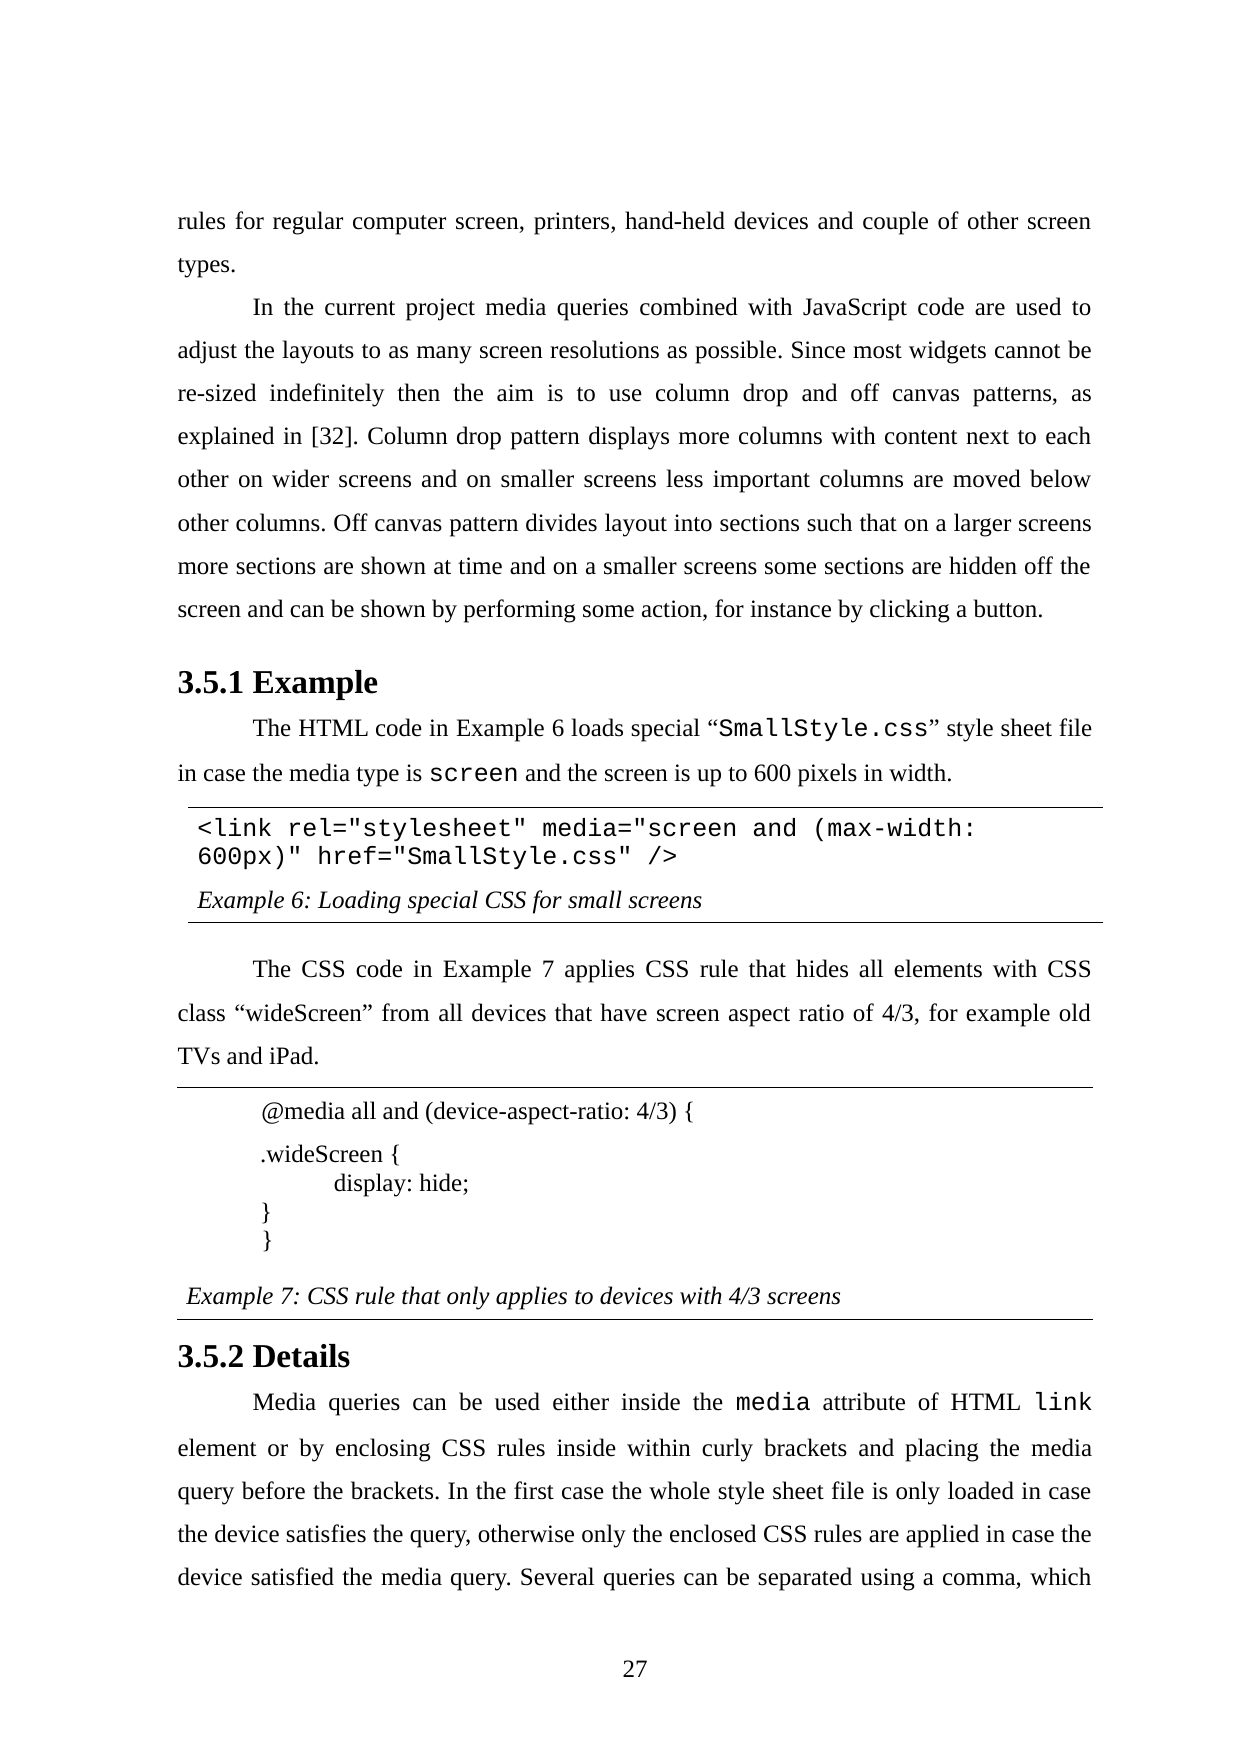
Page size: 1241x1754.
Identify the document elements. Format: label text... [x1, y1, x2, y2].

text rules for regular computer screen, printers, hand-held devices and couple of other screen types. [177, 206, 1093, 278]
text display: hide; [186, 1168, 1084, 1197]
text } [186, 1226, 1084, 1254]
text Example 6: Loading special CSS for small screens [197, 885, 1095, 913]
text In the current project media queries combined with JavaScript code are used to adjust the layouts to as many screen resolutions as possible. Since most widgets cannot be re-sized indefinitely then the aim is to use column drop and off canvas patterns, as explained in [32]. Column drop pattern displays more columns with content next to each other on wider screens and on smaller screens less important columns are moved below other columns. Off canvas pattern divides layout into sections such that on a larger screens more sections are shown at time and on a smaller screens some sections are hidden off the screen and can be shown by performing some action, for instance by clicking a button. [177, 292, 1093, 623]
text Media queries can be used either inside the media attribute of HTML link element or by enclosing CSS rules inside within curly brackets and placing the media query before the brackets. In the first case the whole style sheet file is only loaded in case the device satisfies the query, otherwise only the enclosed CSS rules are applied in case the device satisfied the media query. Several queries can be separated using a comma, which [177, 1387, 1093, 1591]
subtitle Example [177, 662, 1093, 700]
text } [186, 1197, 1084, 1226]
text <link rel="stylesheet" media="screen and (max-width: 600px)" href="SmallStyle.css" /> [197, 816, 1095, 872]
text @media all and (device-aspect-ratio: 4/3) { [186, 1096, 1084, 1125]
text The CSS code in Example 7 applies CSS rule that hides all elements with CSS class “wideScreen” from all devices that have screen aspect ratio of 4/3, for example old TVs and iPad. [177, 804, 1093, 1069]
text .wideScreen { [186, 1139, 1084, 1168]
text [177, 1088, 1093, 1319]
subtitle Details [177, 1320, 1093, 1375]
text The HTML code in Example 6 loads special “SmallStyle.css” style sheet file in case the media type is screen and the screen is up to 600 pixels in width. [177, 713, 1093, 789]
text Example 7: CSS rule that only applies to devices with 4/3 screens [186, 1281, 1084, 1310]
text [188, 808, 1103, 922]
